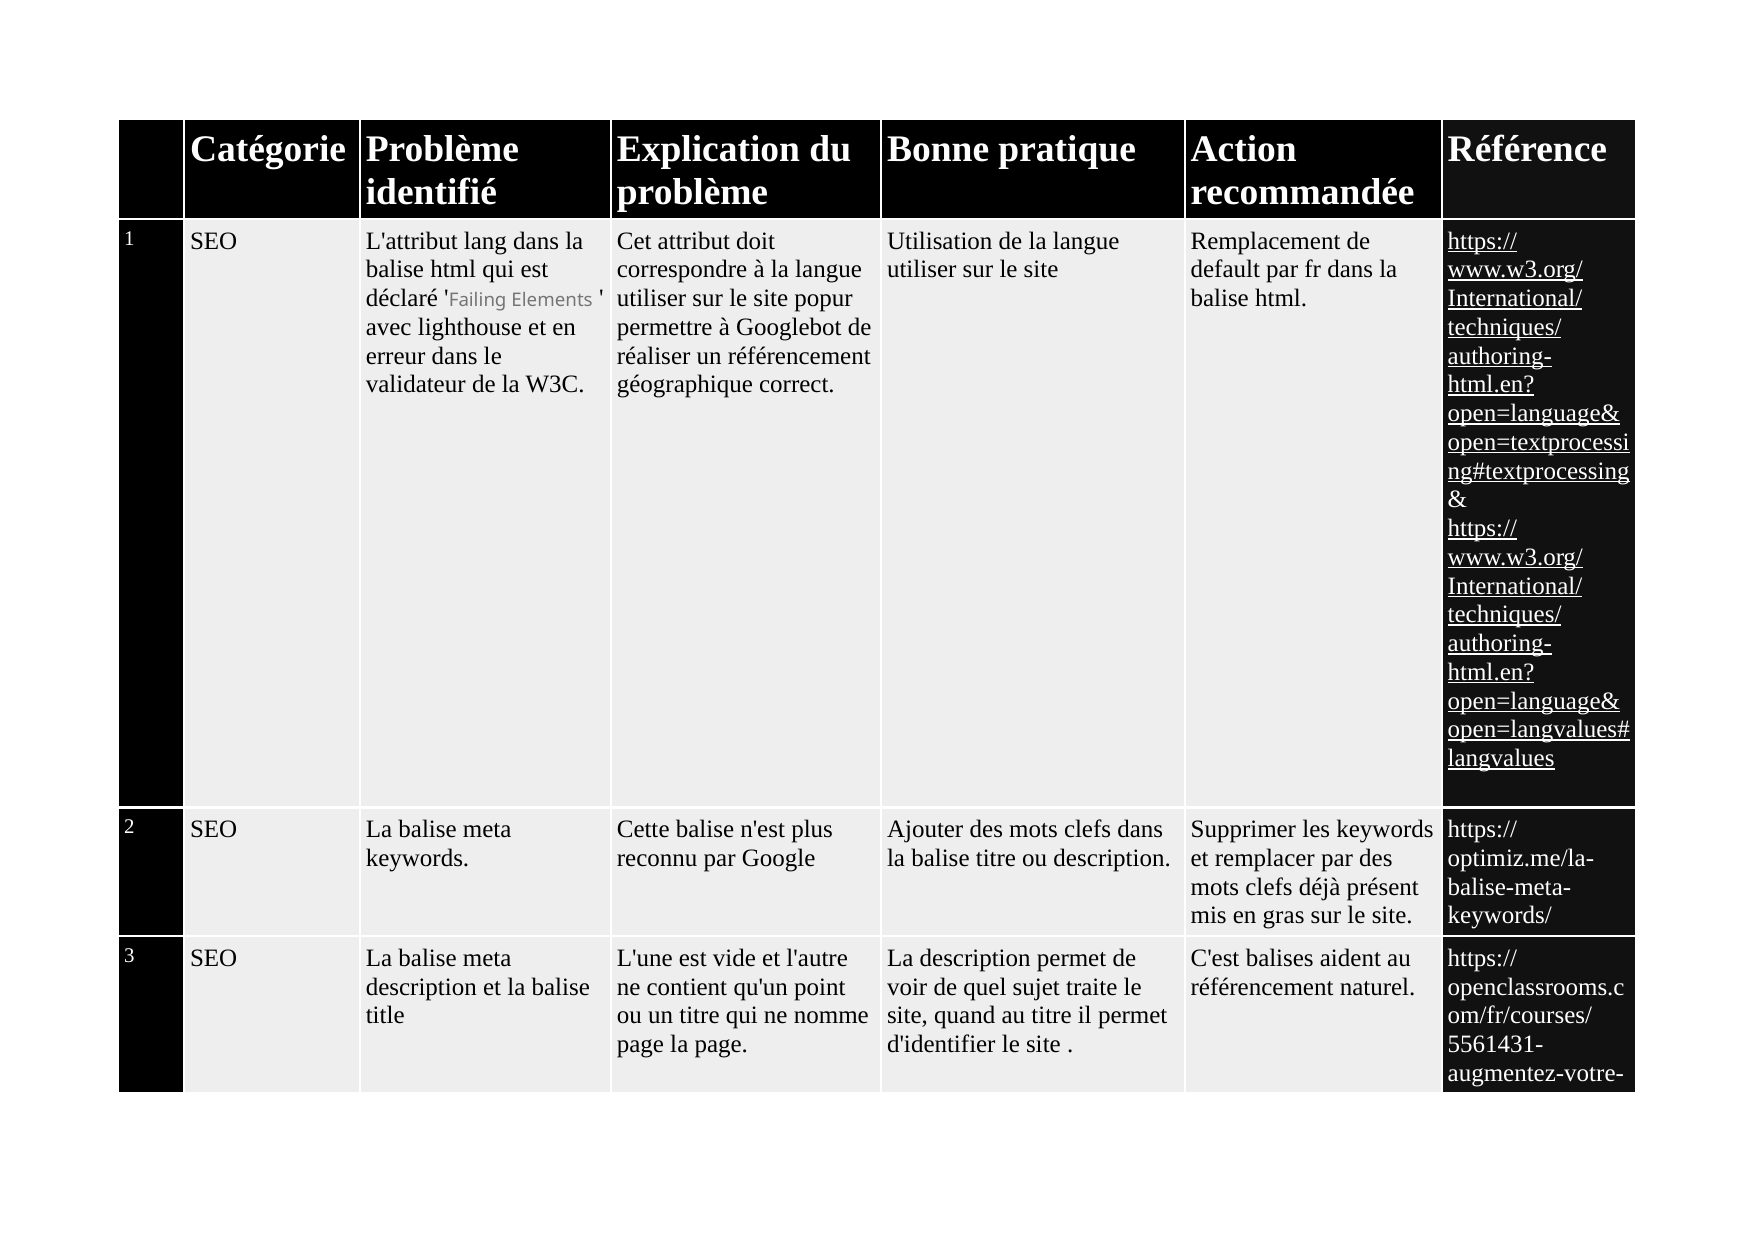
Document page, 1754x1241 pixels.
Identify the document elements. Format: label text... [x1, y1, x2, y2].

table_cell https://www.w3.org/International/techniques/authoring-html.en?open=language&open=textprocessing#textprocessing & https://www.w3.org/International/techniques/authoring-html.en?open=language&open=langvalues#langvalues [1443, 220, 1635, 806]
table_cell L'attribut lang dans la balise html qui est déclaré 'Failing Elements ' avec lighthouse et en erreur dans le validateur de la W3C. [361, 220, 610, 806]
table_cell Ajouter des mots clefs dans la balise titre ou description. [882, 809, 1184, 935]
table_cell 1 [119, 220, 183, 806]
table_cell SEO [185, 937, 359, 1092]
table_cell SEO [185, 809, 359, 935]
table_cell Remplacement de default par fr dans la balise html. [1186, 220, 1441, 806]
table_header Explication du problème [612, 120, 880, 218]
table_cell L'une est vide et l'autre ne contient qu'un point ou un titre qui ne nomme page la page. [612, 937, 880, 1092]
table_cell SEO [185, 220, 359, 806]
table_cell La description permet de voir de quel sujet traite le site, quand au titre il permet d'identifier le site . [882, 937, 1184, 1092]
table_header Problème identifié [361, 120, 610, 218]
table_cell 3 [119, 937, 183, 1092]
table_header Catégorie [185, 120, 359, 218]
table_cell https://optimiz.me/la-balise-meta-keywords/ [1443, 809, 1635, 935]
table_cell 2 [119, 809, 183, 935]
table_cell La balise meta description et la balise title [361, 937, 610, 1092]
table_header Bonne pratique [882, 120, 1184, 218]
table_cell Cet attribut doit correspondre à la langue utiliser sur le site popur permettre à Googlebot de réaliser un référencement géographique correct. [612, 220, 880, 806]
table_cell Utilisation de la langue utiliser sur le site [882, 220, 1184, 806]
table_header [119, 120, 183, 218]
table_cell Cette balise n'est plus reconnu par Google [612, 809, 880, 935]
table_cell C'est balises aident au référencement naturel. [1186, 937, 1441, 1092]
table_cell La balise meta keywords. [361, 809, 610, 935]
table_header Action recommandée [1186, 120, 1441, 218]
table_cell https://openclassrooms.com/fr/courses/5561431-augmentez-votre- [1443, 937, 1635, 1092]
table_header Référence [1443, 120, 1635, 218]
table_cell Supprimer les keywords et remplacer par des mots clefs déjà présent mis en gras sur le site. [1186, 809, 1441, 935]
